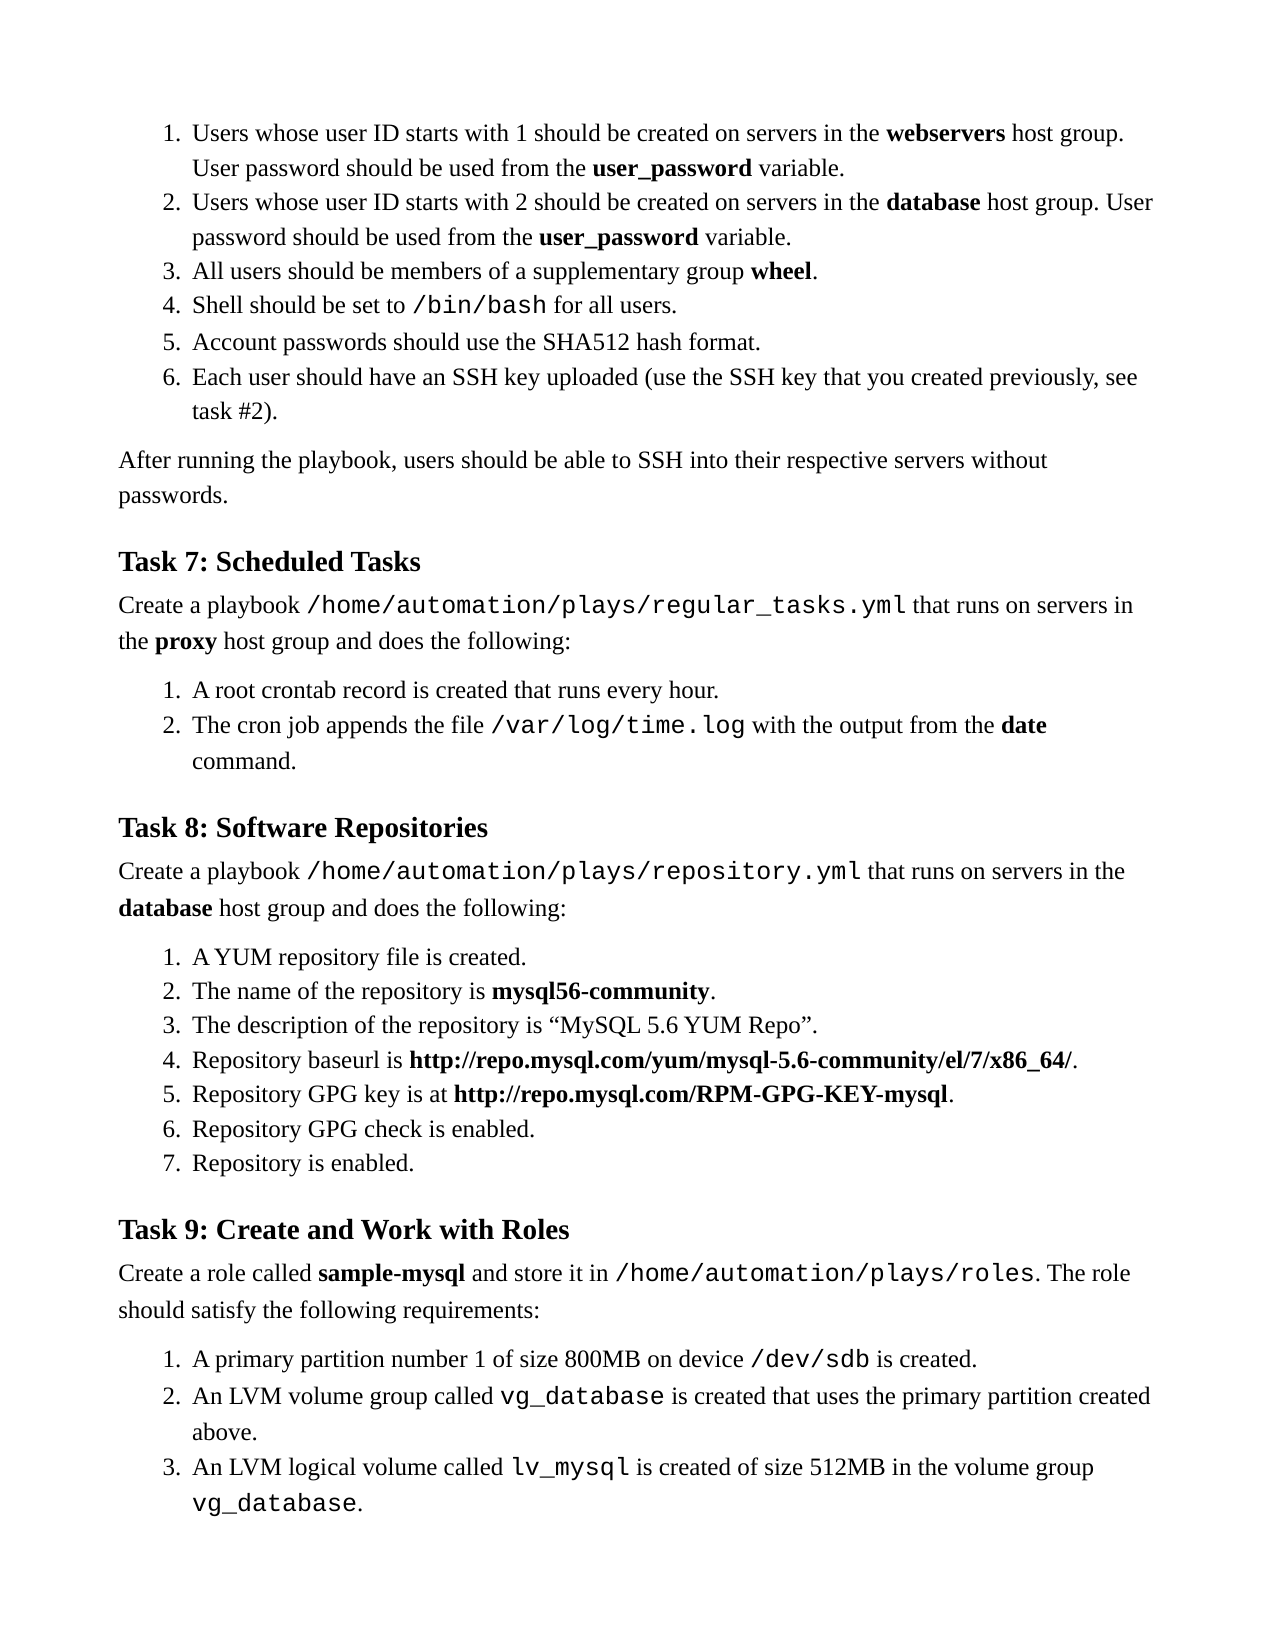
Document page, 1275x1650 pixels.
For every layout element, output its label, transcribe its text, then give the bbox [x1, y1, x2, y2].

subtitle Task 7: Scheduled Tasks [118, 544, 1157, 577]
list Users whose user ID starts with 2 should be created on servers in the database host group. User password should be used from the user_password variable. [162, 187, 1157, 250]
list Repository GPG key is at http://repo.mysql.com/RPM-GPG-KEY-mysql. [162, 1079, 1157, 1108]
list Each user should have an SSH key uploaded (use the SSH key that you created previously, see task #2). [162, 362, 1157, 425]
list A YUM repository file is created. [162, 942, 1157, 970]
list Repository is enabled. [162, 1148, 1157, 1177]
list Repository GPG check is enabled. [162, 1114, 1157, 1143]
list Users whose user ID starts with 1 should be created on servers in the webservers host group. User password should be used from the user_password variable. [162, 118, 1157, 181]
list The name of the repository is mysql56-community. [162, 976, 1157, 1005]
subtitle Task 8: Software Repositories [118, 810, 1157, 843]
list All users should be members of a supplementary group wheel. [162, 256, 1157, 285]
text After running the playbook, users should be able to SSH into their respective servers without passwords. [118, 446, 1157, 509]
text Create a playbook /home/automation/plays/regular_tasks.yml that runs on servers in the proxy host group and does the following: [118, 590, 1157, 655]
list Account passwords should use the SHA512 hash format. [162, 327, 1157, 356]
list The cron job appends the file /var/log/time.log with the output from the date command. [162, 710, 1157, 775]
list Repository baseurl is http://repo.mysql.com/yum/mysql-5.6-community/el/7/x86_64/. [162, 1045, 1157, 1074]
list An LVM logical volume called lv_mysql is created of size 512MB in the volume group vg_database. [162, 1452, 1157, 1519]
list The description of the repository is “MySQL 5.6 YUM Repo”. [162, 1011, 1157, 1039]
list A primary partition number 1 of size 800MB on device /dev/sdb is created. [162, 1344, 1157, 1375]
list A root crontab record is created that runs every hour. [162, 675, 1157, 704]
subtitle Task 9: Create and Work with Roles [118, 1212, 1157, 1246]
list An LVM volume group called vg_database is created that uses the primary partition created above. [162, 1381, 1157, 1446]
text Create a role called sample-mysql and store it in /home/automation/plays/roles. The role should satisfy the following requirements: [118, 1258, 1157, 1323]
text Create a playbook /home/automation/plays/repository.yml that runs on servers in the database host group and does the following: [118, 856, 1157, 921]
list Shell should be set to /bin/bash for all users. [162, 291, 1157, 321]
